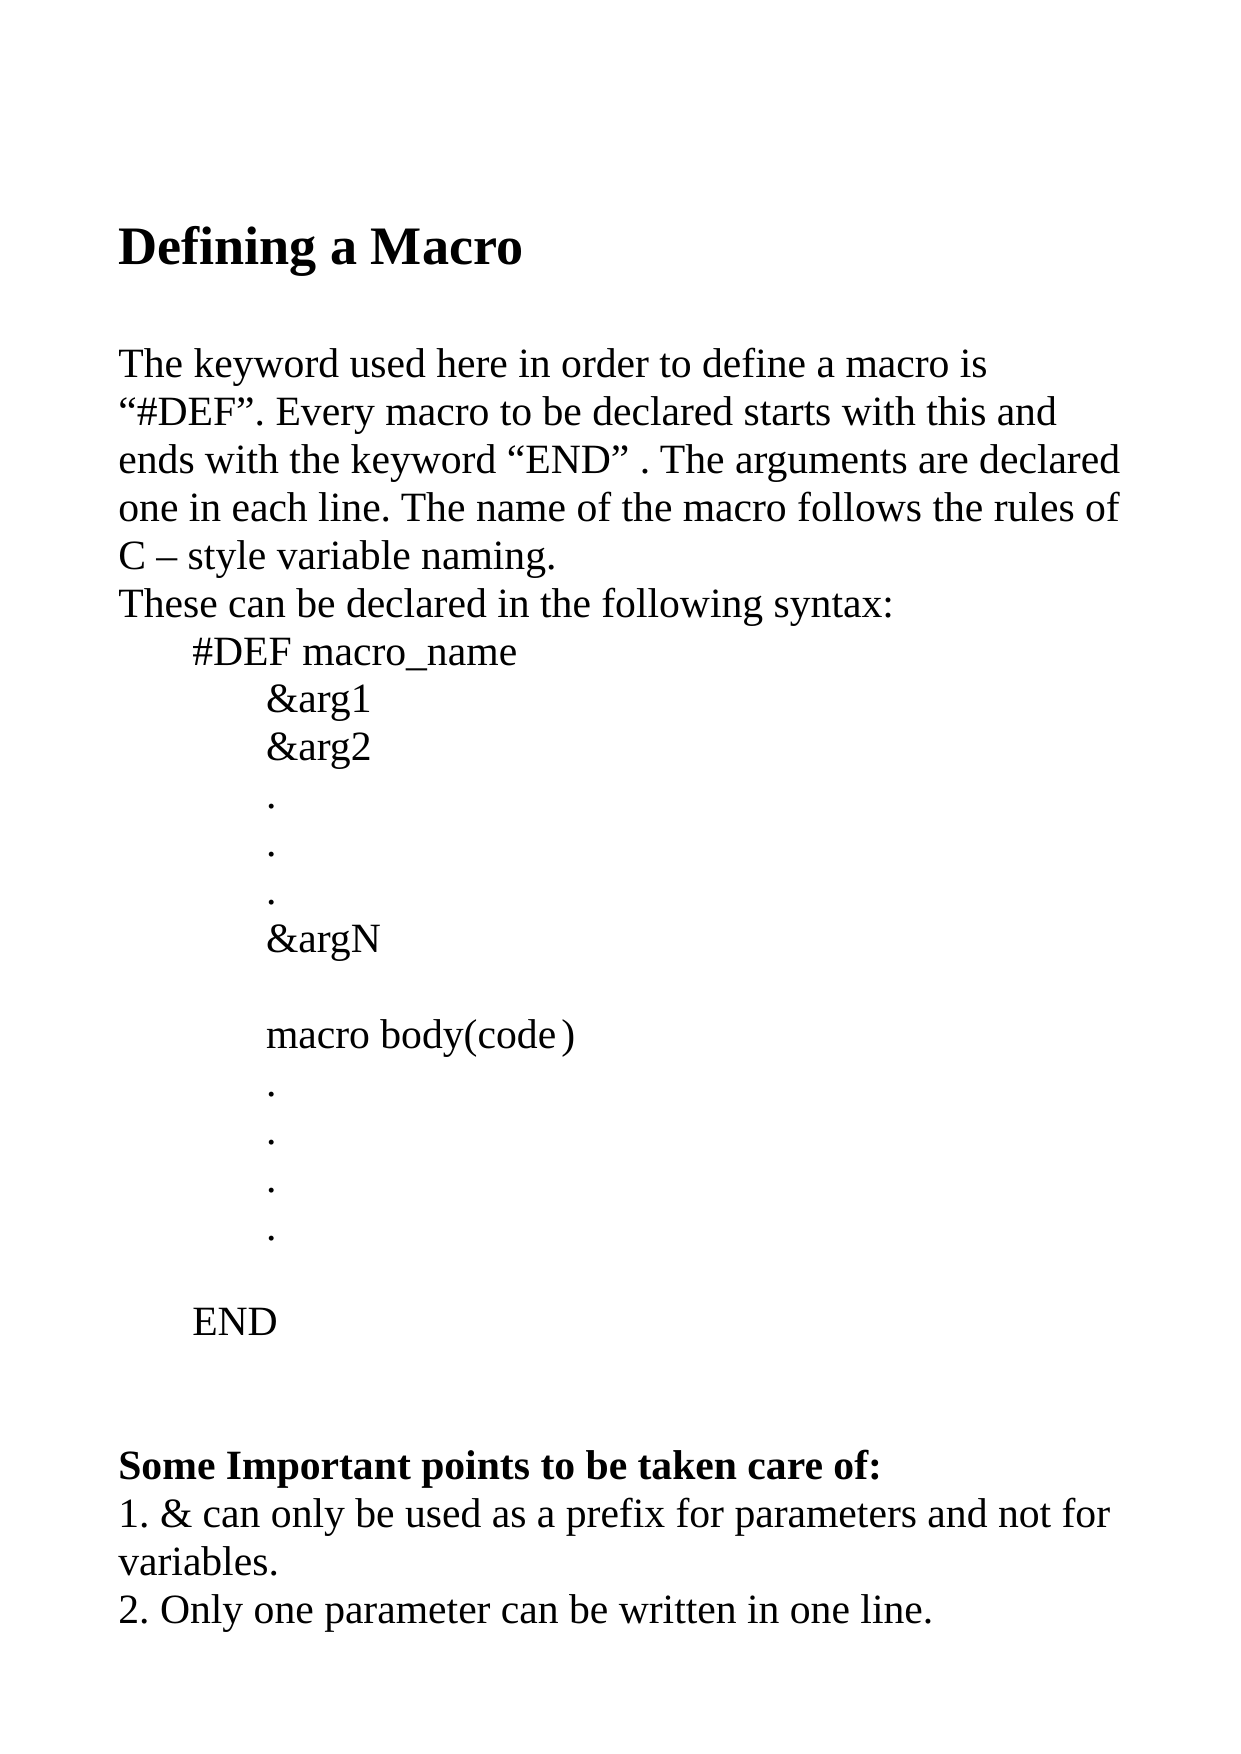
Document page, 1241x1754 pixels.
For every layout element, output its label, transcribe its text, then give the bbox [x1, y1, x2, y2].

text These can be declared in the following syntax: [118, 578, 1122, 626]
text #DEF macro_name [118, 626, 1122, 674]
text . [118, 1105, 1122, 1153]
text Defining a Macro [118, 214, 1122, 276]
text . [118, 770, 1122, 818]
text &argN [118, 913, 1122, 961]
text END [118, 1297, 1122, 1345]
text macro body(code ) [118, 1009, 1122, 1057]
text . [118, 1201, 1122, 1249]
text . [118, 1153, 1122, 1201]
text The keyword used here in order to define a macro is “#DEF”. Every macro to be declared starts with this and ends with the keyword “END” . The arguments are declared one in each line. The name of the macro follows the rules of C – style variable naming. [118, 338, 1122, 578]
text . [118, 1057, 1122, 1105]
text . [118, 818, 1122, 866]
text &arg2 [118, 722, 1122, 770]
text Some Important points to be taken care of: [118, 1441, 1122, 1488]
text . [118, 866, 1122, 913]
text 2. Only one parameter can be written in one line. [118, 1584, 1122, 1632]
text &arg1 [118, 674, 1122, 722]
text 1. & can only be used as a prefix for parameters and not for variables. [118, 1488, 1122, 1584]
